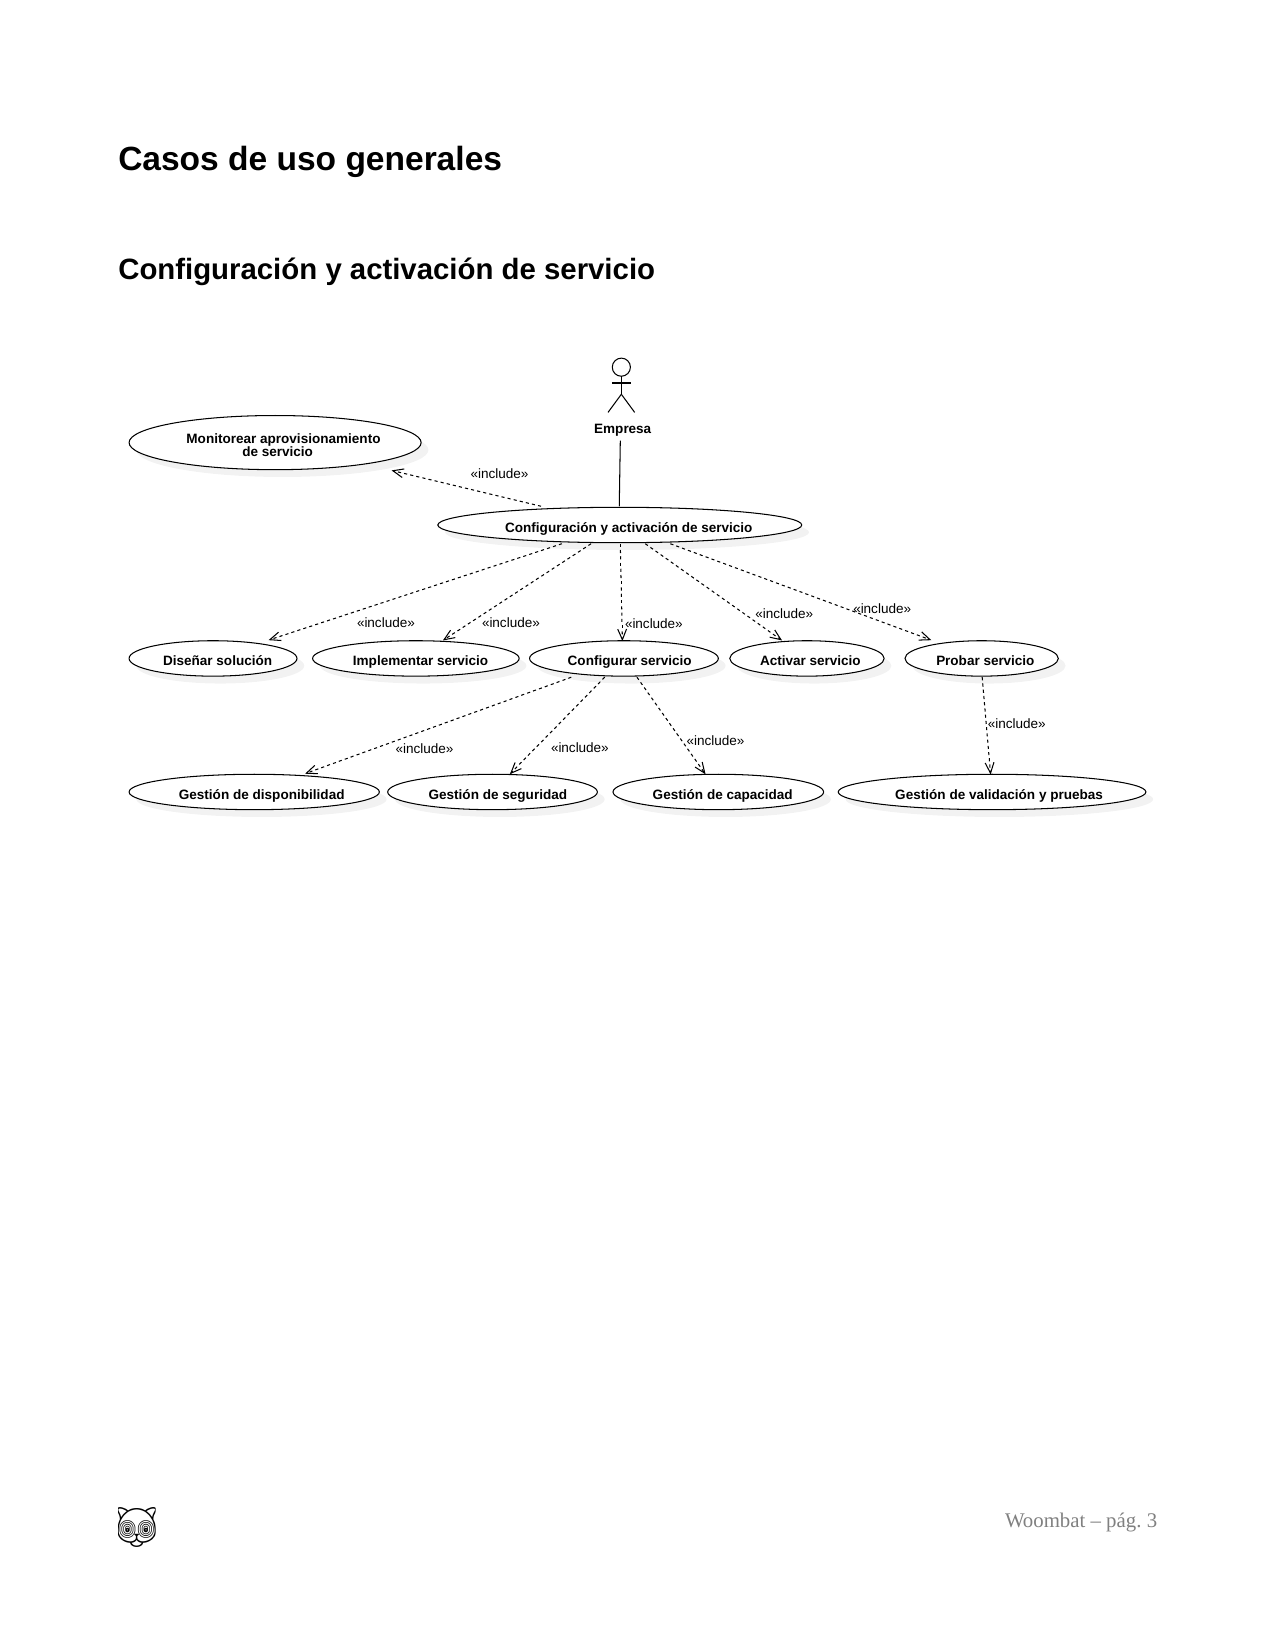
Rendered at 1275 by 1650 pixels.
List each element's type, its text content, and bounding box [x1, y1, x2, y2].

subtitle Configuración y activación de servicio [118, 252, 1157, 286]
subtitle Casos de uso generales [118, 139, 1157, 178]
picture [118, 1507, 156, 1547]
